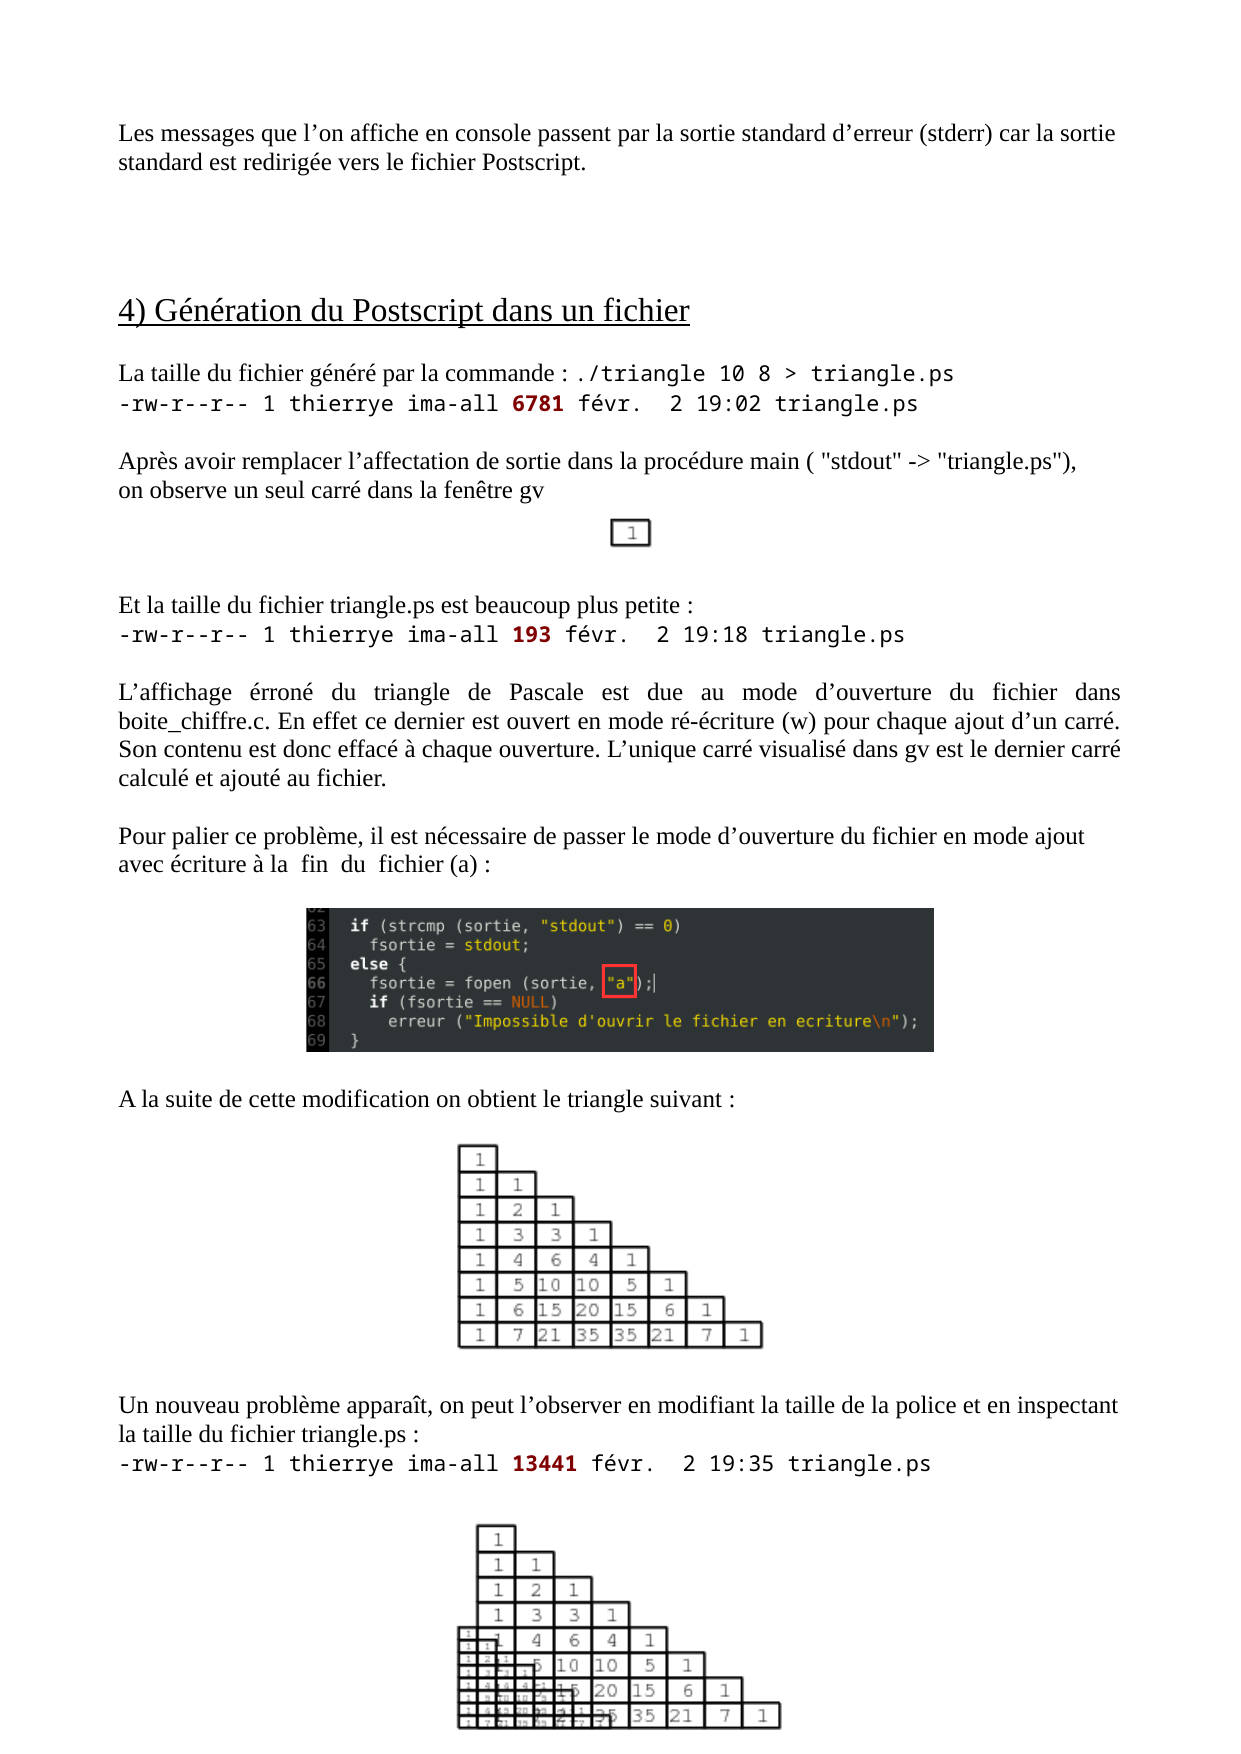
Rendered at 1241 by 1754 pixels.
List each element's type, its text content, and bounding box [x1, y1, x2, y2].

text Après avoir remplacer l’affectation de sortie dans la procédure main ( "stdout" -> "triangle.ps"), [118, 446, 1122, 475]
text Les messages que l’on affiche en console passent par la sortie standard d’erreur (stderr) car la sortie standard est redirigée vers le fichier Postscript. [118, 118, 1122, 176]
text -rw-r--r-- 1 thierrye ima-all 13441 févr. 2 19:35 triangle.ps [118, 1448, 1122, 1478]
text -rw-r--r-- 1 thierrye ima-all 6781 févr. 2 19:02 triangle.ps [118, 387, 1122, 417]
text L’affichage érroné du triangle de Pascale est due au mode d’ouverture du fichier dans boite_chiffre.c. En effet ce dernier est ouvert en mode ré-écriture (w) pour chaque ajout d’un carré. Son contenu est donc effacé à chaque ouverture. L’unique carré visualisé dans gv est le dernier carré calculé et ajouté au fichier. [118, 677, 1122, 792]
text La taille du fichier généré par la commande : ./triangle 10 8 > triangle.ps [118, 358, 1122, 387]
picture [306, 908, 934, 1052]
picture [442, 1113, 798, 1379]
picture [440, 1507, 788, 1752]
text on observe un seul carré dans la fenêtre gv [118, 475, 1122, 503]
text -rw-r--r-- 1 thierrye ima-all 193 févr. 2 19:18 triangle.ps [118, 618, 1122, 648]
text Et la taille du fichier triangle.ps est beaucoup plus petite : [118, 590, 1122, 618]
text 4) Génération du Postscript dans un fichier [118, 291, 1122, 329]
text Un nouveau problème apparaît, on peut l’observer en modifiant la taille de la police et en inspectant la taille du fichier triangle.ps : [118, 1391, 1122, 1448]
picture [572, 488, 686, 577]
text Pour palier ce problème, il est nécessaire de passer le mode d’ouverture du fichier en mode ajout avec écriture à la fin du fichier (a) : [118, 821, 1122, 878]
text A la suite de cette modification on obtient le triangle suivant : [118, 1084, 1122, 1113]
